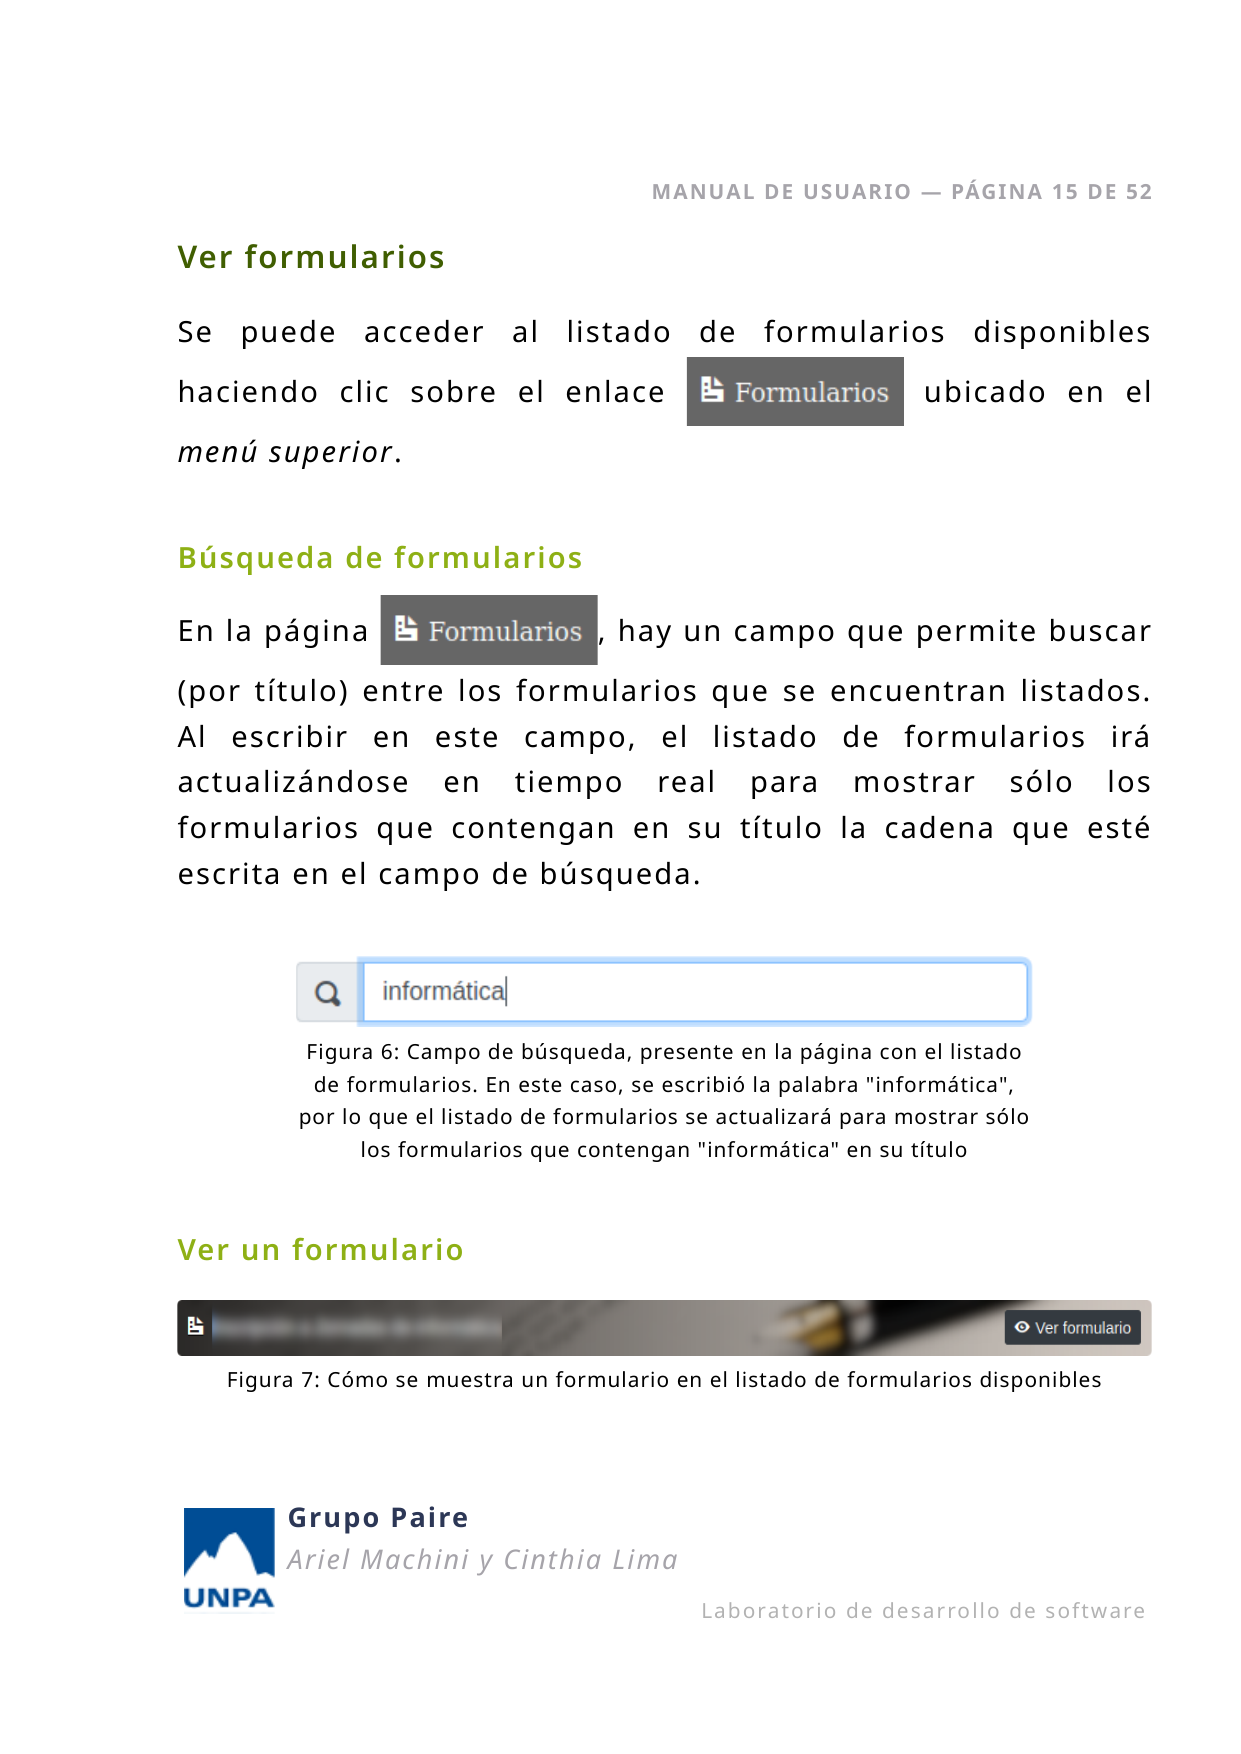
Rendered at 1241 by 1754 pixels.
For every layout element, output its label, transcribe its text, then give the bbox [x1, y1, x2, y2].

picture [380, 595, 598, 665]
picture [686, 357, 904, 426]
picture [184, 1508, 275, 1614]
subtitle Ver formularios [177, 235, 1152, 278]
text Figura 6: Campo de búsqueda, presente en la página con el listado de formularios. En este caso, se escribió la palabra "informática", por lo que el listado de formularios se actualizará para mostrar sólo los formularios que contengan "informática" en su título [296, 1027, 1032, 1163]
subtitle Búsqueda de formularios [177, 538, 1152, 577]
subtitle Ver un formulario [177, 1230, 1152, 1269]
text En la página , hay un campo que permite buscar (por título) entre los formularios que se encuentran listados. Al escribir en este campo, el listado de formularios irá actualizándose en tiempo real para mostrar sólo los formularios que contengan en su título la cadena que esté escrita en el campo de búsqueda. [177, 596, 1152, 893]
picture [177, 1300, 1152, 1356]
picture [296, 956, 1033, 1027]
text Se puede acceder al listado de formularios disponibles haciendo clic sobre el enlace ubicado en el menú superior. [177, 311, 1152, 471]
text Figura 7: Cómo se muestra un formulario en el listado de formularios disponibles [177, 1356, 1152, 1394]
